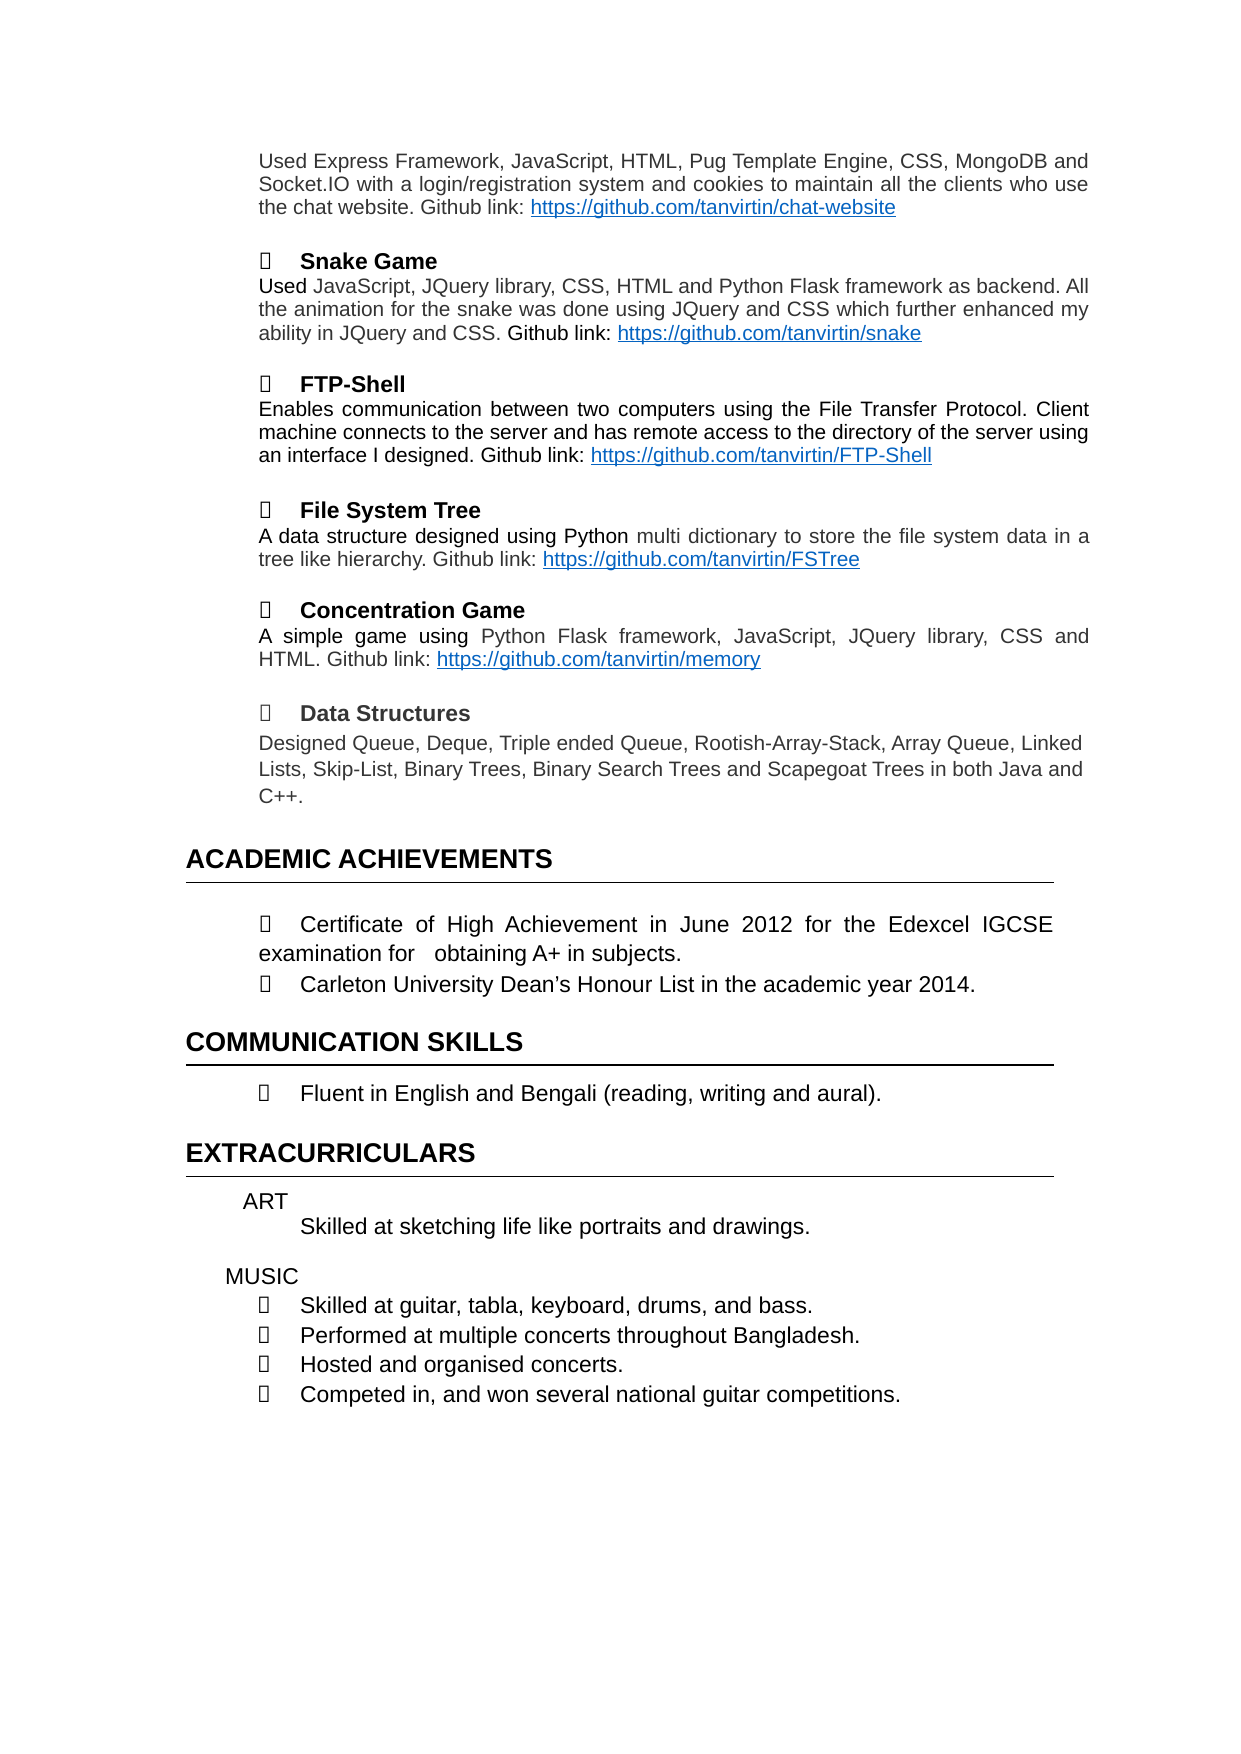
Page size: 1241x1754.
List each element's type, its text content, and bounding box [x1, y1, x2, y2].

text A simple game using Python Flask framework, JavaScript, JQuery library, CSS and HTML. Github link: https://github.com/tanvirtin/memory [258, 625, 1090, 671]
text Designed Queue, Deque, Triple ended Queue, Rootish-Array-Stack, Array Queue, Linked Lists, Skip-List, Binary Trees, Binary Search Trees and Scapegoat Trees in both Java and C++. [258, 731, 1084, 808]
list Performed at multiple concerts throughout Bangladesh. [257, 1319, 1090, 1349]
list Skilled at guitar, tabla, keyboard, drums, and bass. [257, 1289, 1090, 1319]
text ACADEMIC ACHIEVEMENTS [185, 843, 1090, 874]
list Certificate of High Achievement in June 2012 for the Edexcel IGCSE examination for obtaining A+ in subjects. [258, 907, 1054, 966]
text Enables communication between two computers using the File Transfer Protocol. Client machine connects to the server and has remote access to the directory of the server using an interface I designed. Github link: https://github.com/tanvirtin/FTP-Shell [258, 398, 1090, 467]
text MUSIC [150, 1264, 1090, 1289]
text Skilled at sketching life like portraits and drawings. [150, 1214, 1090, 1239]
list Carleton University Dean’s Honour List in the academic year 2014. [258, 968, 1054, 999]
text EXTRACURRICULARS [185, 1137, 1090, 1168]
list Data Structures [258, 697, 1084, 728]
list Competed in, and won several national guitar competitions. [257, 1379, 1090, 1408]
text Used Express Framework, JavaScript, HTML, Pug Template Engine, CSS, MongoDB and Socket.IO with a login/registration system and cookies to maintain all the clients who use the chat website. Github link: https://github.com/tanvirtin/chat-website [258, 150, 1090, 219]
list Fluent in English and Bengali (reading, writing and aural). [257, 1078, 1090, 1108]
list File System Tree [258, 495, 1090, 525]
list Concentration Game [258, 595, 1090, 625]
text ART [225, 1189, 1090, 1214]
text Used JavaScript, JQuery library, CSS, HTML and Python Flask framework as backend. All the animation for the snake was done using JQuery and CSS which further enhanced my ability in JQuery and CSS. Github link: https://github.com/tanvirtin/snake [258, 275, 1090, 344]
list Snake Game [258, 245, 1090, 275]
list Hosted and organised concerts. [257, 1349, 1090, 1379]
text A data structure designed using Python multi dictionary to store the file system data in a tree like hierarchy. Github link: https://github.com/tanvirtin/FSTree [258, 525, 1090, 571]
text COMMUNICATION SKILLS [185, 1026, 1090, 1057]
list FTP-Shell [258, 368, 1090, 398]
